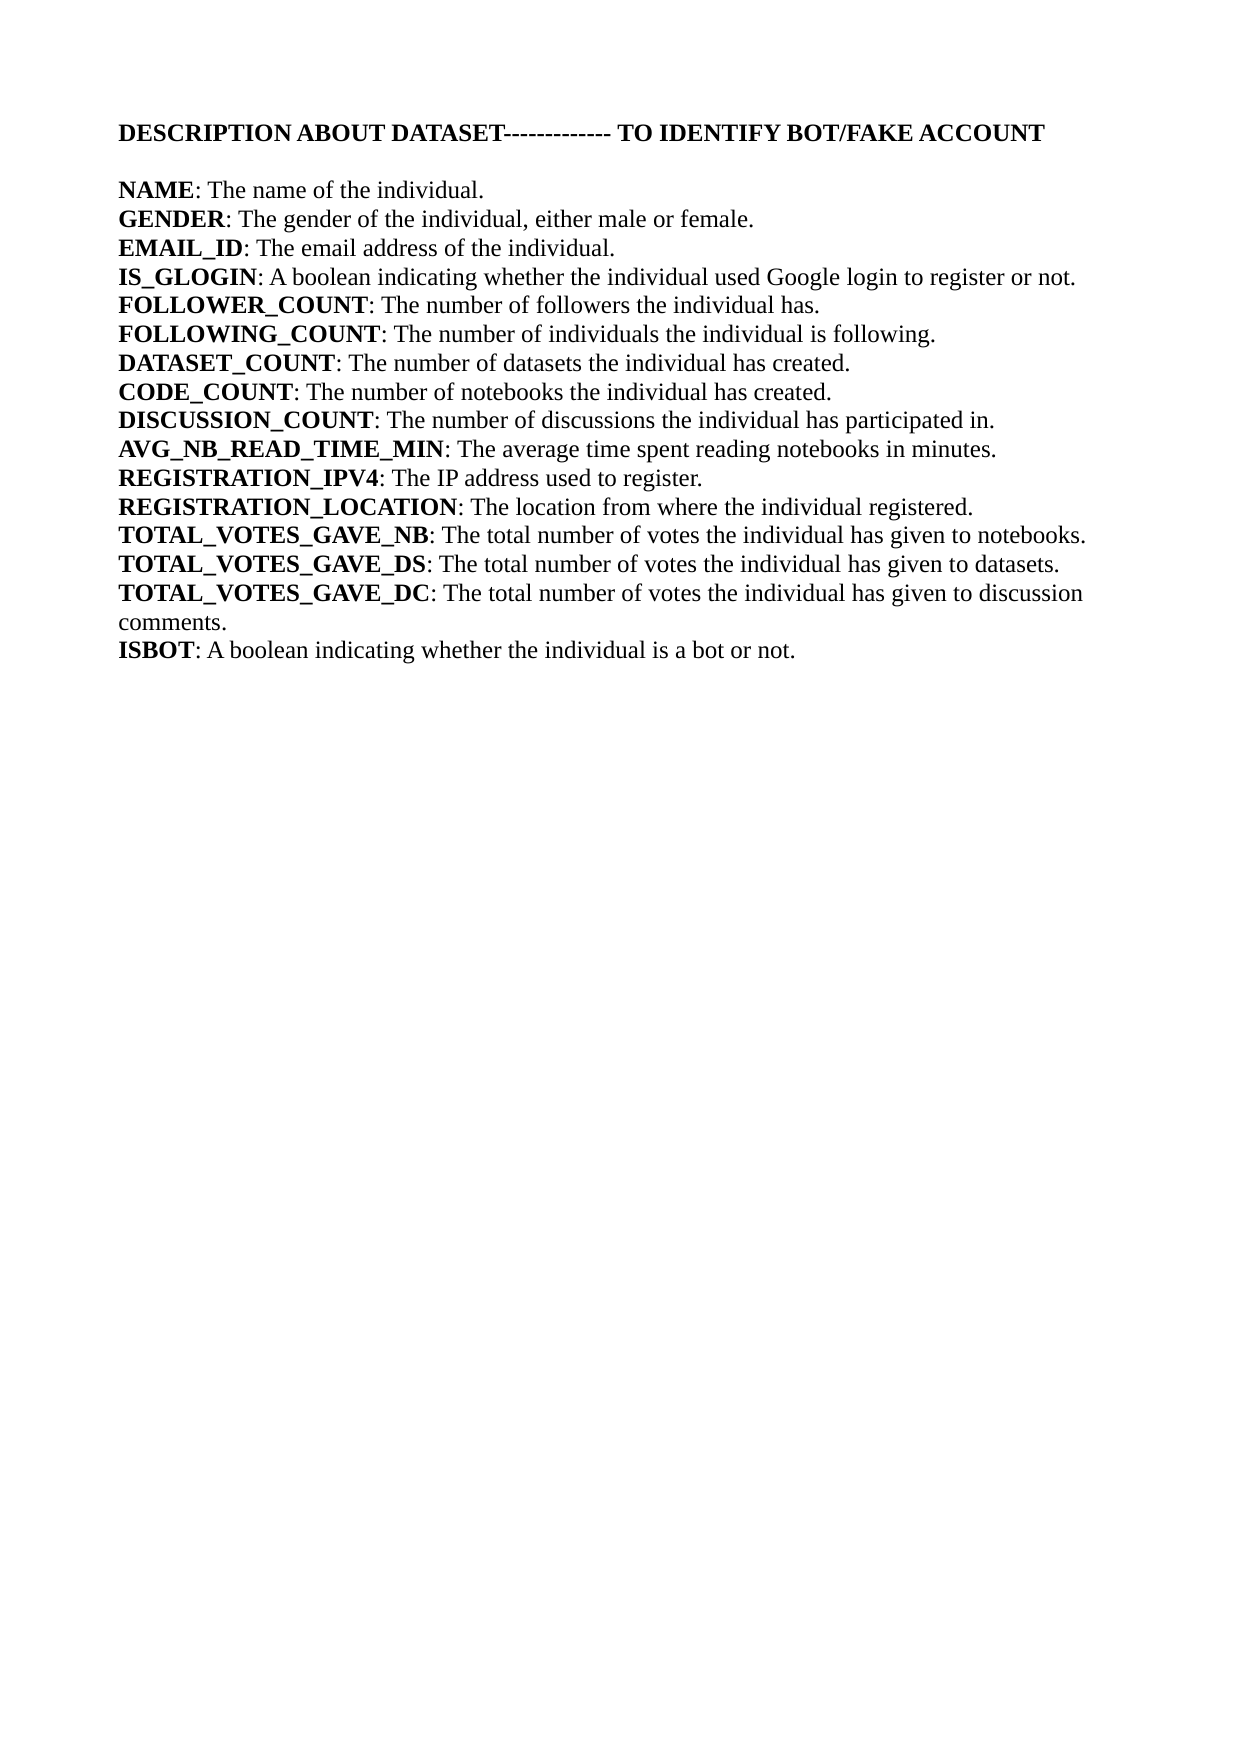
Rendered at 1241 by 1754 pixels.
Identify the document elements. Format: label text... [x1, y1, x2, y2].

text NAME: The name of the individual. GENDER: The gender of the individual, either male or female. EMAIL_ID: The email address of the individual. IS_GLOGIN: A boolean indicating whether the individual used Google login to register or not. FOLLOWER_COUNT: The number of followers the individual has. FOLLOWING_COUNT: The number of individuals the individual is following. DATASET_COUNT: The number of datasets the individual has created. CODE_COUNT: The number of notebooks the individual has created. DISCUSSION_COUNT: The number of discussions the individual has participated in. AVG_NB_READ_TIME_MIN: The average time spent reading notebooks in minutes. REGISTRATION_IPV4: The IP address used to register. REGISTRATION_LOCATION: The location from where the individual registered. TOTAL_VOTES_GAVE_NB: The total number of votes the individual has given to notebooks. TOTAL_VOTES_GAVE_DS: The total number of votes the individual has given to datasets. TOTAL_VOTES_GAVE_DC: The total number of votes the individual has given to discussion comments. ISBOT: A boolean indicating whether the individual is a bot or not. [118, 176, 1122, 664]
text DESCRIPTION ABOUT DATASET------------- TO IDENTIFY BOT/FAKE ACCOUNT [118, 118, 1122, 147]
